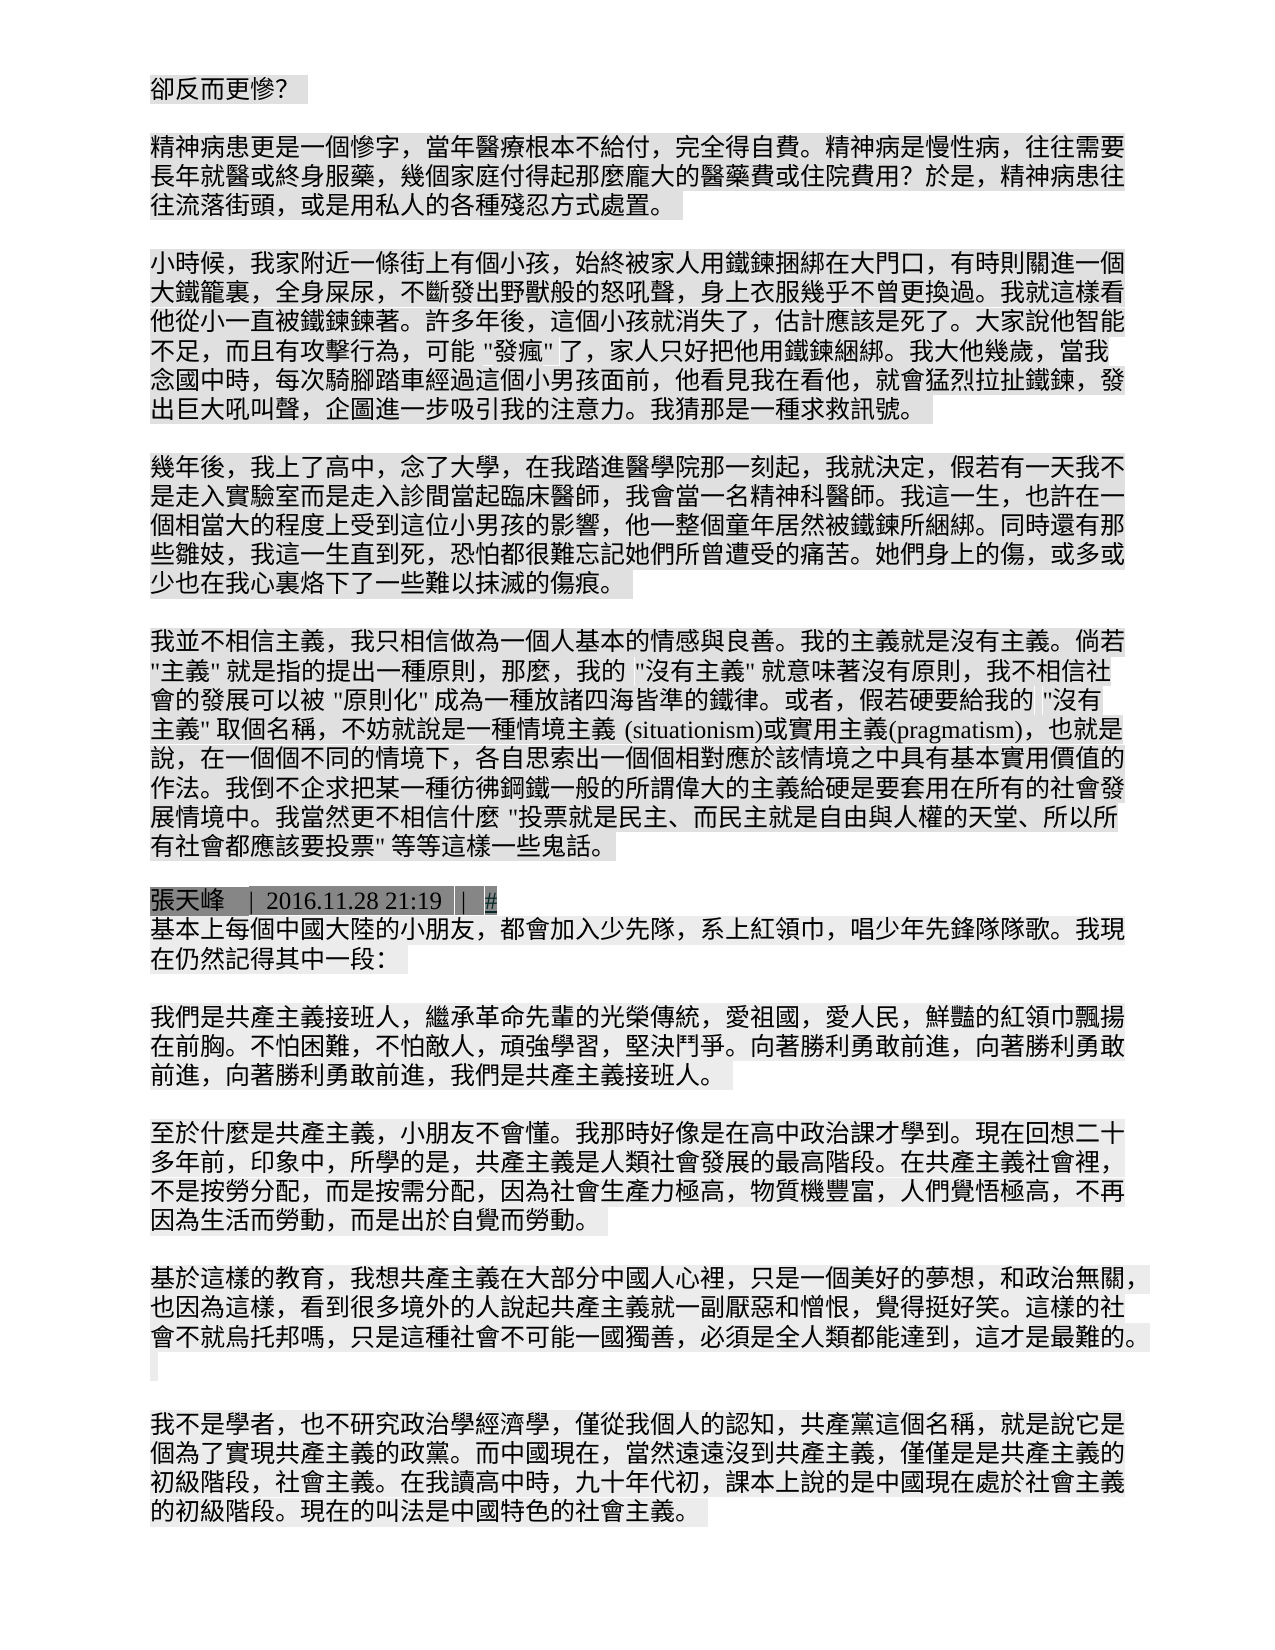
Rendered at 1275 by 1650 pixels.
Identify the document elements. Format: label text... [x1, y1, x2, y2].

text 基本上每個中國大陸的小朋友，都會加入少先隊，系上紅領巾，唱少年先鋒隊隊歌。我現在仍然記得其中一段： 我們是共產主義接班人，繼承革命先輩的光榮傳統，愛祖國，愛人民，鮮豔的紅領巾飄揚在前胸。不怕困難，不怕敵人，頑強學習，堅決鬥爭。向著勝利勇敢前進，向著勝利勇敢前進，向著勝利勇敢前進，我們是共產主義接班人。 至於什麼是共產主義，小朋友不會懂。我那時好像是在高中政治課才學到。現在回想二十多年前，印象中，所學的是，共產主義是人類社會發展的最高階段。在共產主義社會裡，不是按勞分配，而是按需分配，因為社會生產力極高，物質機豐富，人們覺悟極高，不再因為生活而勞動，而是出於自覺而勞動。 基於這樣的教育，我想共產主義在大部分中國人心裡，只是一個美好的夢想，和政治無關，也因為這樣，看到很多境外的人說起共產主義就一副厭惡和憎恨，覺得挺好笑。這樣的社會不就烏托邦嗎，只是這種社會不可能一國獨善，必須是全人類都能達到，這才是最難的。 我不是學者，也不研究政治學經濟學，僅從我個人的認知，共產黨這個名稱，就是說它是個為了實現共產主義的政黨。而中國現在，當然遠遠沒到共產主義，僅僅是是共產主義的初級階段，社會主義。在我讀高中時，九十年代初，課本上說的是中國現在處於社會主義的初級階段。現在的叫法是中國特色的社會主義。 很多人認為中國特色社會主義，關鍵詞在中國特色，因為中國已經資本主義了，只是不好明說，弄了個中國特色來忽悠一下大家。我反倒不這麼認為，我覺得中國不是資本主義。因為中國仍然是以國有經濟為主，中國仍然是土地國有，中國也不是資產階級執政。 國有經濟為主，意味國家仍然是由政府主導經濟發展，土地國有，意味中國不會由少數人壟斷土地，尤其像中國這樣農村人口佔多數的國家，土地國有就避免資本購併土地出現大部分農民沒有土地的狀況，就像印度那樣。所以我是贊成土地國有的（即使我買的房子只有七十年使用權，但我並不擔心七十年後會被充公，而且現在也在研究準備出台使用權滿後的延續辦法）。 而最重要一點，不是資產階級執政，中國就不會像美國那樣，不管怎麼宣稱民主的普世價值，執政者也只是為了滿足背後支持它的財團利益而已。 約莫十年前，我曾經對共產黨很悲觀，因為工作關係，我接觸過上至副省級下到科級的黨員，除了少數一兩個離退休老領導，身上仍有毛澤東那一代中共元老的那種風骨之外，其他的都是各種貪污腐敗以權謀私，只要手裡有權，家屬一定有錢。毛澤東曾說過，糖衣砲彈終究是會打倒共產黨的。不幸言中。我在想，這些黨員，其實才是真正想中國民主化的人，因為只有那樣，他們的財富才能漂白，說不定還能搖身一變成為什麼議員之類的。但中國現階段要是民主了，我看離成為美國的傀儡也就不遠了。 幸好，中共八千萬的黨員，足夠龐大，內部各種路線各種勢力纏鬥，最終還是出現了自我糾錯的跡象。習近平，作為紅二代，輔以相似背景的王岐山，能夠從嚴治黨，這是中國之幸。習的反腐，剛開始被認為是一陣風，刮過就算，但我就從廣州這裡觀察，絕對不是。不管省市廳局各個層級官員，都紛紛落馬，連我的同學，僅僅基層的科級幹部，前不久也因受賄被抓，另一個從商的同學也因行賄被抓。現在中共的反腐並沒有減弱，而是趨向制度化。 由此，我對中國又有了信心。雖然還是有各種問題，但起碼是在朝好的方向在走。一帶一路的實施也為未來發展注入強大動力。只要中國不走美國的路，堅持和平發展，大家一起賺錢，那就是世界之幸。 以上，是看了陳真醫師說中國不是共產主義，突然有感而發。就羅哩羅嗦寫了一堆，第一次冒泡發帖，望包涵。至於前面Kevin兄說的一些內容，太過意識形態，並且已經偏離事實，只能說完全不贊成。 [150, 916, 1125, 1555]
text 張天峰 | 2016.11.28 21:19 | # [150, 886, 1125, 916]
text 張先生說得很好，基本上我都認同，只是表達方式不一樣。倘若用我的方式來表達，我會說，我對祖國的內政很不滿。比方說，在一個共產主義也好、社會主義也罷的國家中，基本醫療與教育以及吃、住等生存問題，難道不是一種理當最為優先的政策方向？但就以醫療為例，常聽居住在大陸的台灣人提起在大陸就醫的恐怖，不但費用昂貴，而且亂打針亂開藥亂做一堆檢查，醫療品質普遍很差。但是，你看古巴，在美國幾十年的禁運與經濟制裁下那麼窮，跟大陸之經濟實力根本完全不能比，但古巴的醫療水平以及人民所受到的醫療照護，卻與所謂西方先進國家無異，甚至有過之無不及。從一些公衛指標例如新生兒死亡率，就能看得出來。教育也是，普及率非常高。大陸則不然，貧與富簡直兩個世界。 當然，唯一讓我釋懷的是，不滿雖不滿，但祖國很明顯在持續改善與進步中。就像一個考試考30分的學生，成績固然令人難以恭維，但他進步很快，而且一年比一年好，於是，我們彷彿看到了一個更好的未來，因此也就願意忍耐一個依然十分糟糕的現狀。 台灣人通常在內政上對於大陸有著一種優越感。這種優越感可以理解，但若把它視為一種 "本質上" 的優越，那就胡扯了。事實上，兩岸半斤八兩，誰也別笑誰。比方說，台灣曾經歷所謂經濟奇蹟的高速發展階段，直到八零年代，每天都還是會聽到所謂 "台灣錢淹腳目" 的這樣一種高度自滿，意即台灣真是錢多到滿地都是。可是，你看，在那樣一種所謂經濟奇蹟中，在那樣一種錢多到連走路都會被錢給絆倒的社會發展階段中，弱勢者卻依然弱勢，甚至因為貧富差距的擴大，處境比過去還更慘。 比方說，我在1988-1989年寫作 "台灣兒童人權報告" 的八零年代末期，每年光是因為沒有錢就醫而放棄醫療致死致殘的小孩子，就高達五千多人。這些小孩並非罹患絕症，大多數都是可以治癒的病，但是，在那個所謂經濟奇蹟的年代竟然沒有兒童保險，許多家長根本付不起醫療費，特別是一些慢性病或先天重症兒童，只好任其自生自滅。 我那時候提出這些問題，雖然在政治上為我個人招來慘烈而痛苦的政治報復與懲罰，但是，當年即便是一個非常忠黨愛國、敵視黨外的人，都很難不對我所提出的那些問題感到悲痛。不光是兒童無錢就醫的慘況，還有後來為我招來更大叛國罪名的數萬雛妓問題，其中原住民少女更是主要的受害者；由黑白兩道所經營的人口販子非常猖狂，完全橫行無阻，超越法律之上。比方說，以各種極其殘忍恐怖的方式毆打、凌虐少女甚至十歲以下的女童，包括電擊或各種我實在不想再提起、一提起我會心酸的肉體凌虐方式，以防止其逃走。 其它還有童工、流浪兒童以及兒童虐待等等一大堆問題，但在當年的所謂經濟奇蹟社會中，這些問題不但從未被正視，而且成為一種政治禁忌。可是，當年的國民黨不是整天喊三民主義嗎？國父不是說民生主義就是共產主義嗎？共產主義不是應該要照顧每個人的生命基本需求嗎？怎麼反而經濟越發展，兒童，特別是貧窮兒童或是少數民族的兒童之處境遭遇卻反而更慘？ 精神病患更是一個慘字，當年醫療根本不給付，完全得自費。精神病是慢性病，往往需要長年就醫或終身服藥，幾個家庭付得起那麼龐大的醫藥費或住院費用？於是，精神病患往往流落街頭，或是用私人的各種殘忍方式處置。 小時候，我家附近一條街上有個小孩，始終被家人用鐵鍊捆綁在大門口，有時則關進一個大鐵籠裏，全身屎尿，不斷發出野獸般的怒吼聲，身上衣服幾乎不曾更換過。我就這樣看他從小一直被鐵鍊鍊著。許多年後，這個小孩就消失了，估計應該是死了。大家說他智能不足，而且有攻擊行為，可能 "發瘋" 了，家人只好把他用鐵鍊綑綁。我大他幾歲，當我念國中時，每次騎腳踏車經過這個小男孩面前，他看見我在看他，就會猛烈拉扯鐵鍊，發出巨大吼叫聲，企圖進一步吸引我的注意力。我猜那是一種求救訊號。 幾年後，我上了高中，念了大學，在我踏進醫學院那一刻起，我就決定，假若有一天我不是走入實驗室而是走入診間當起臨床醫師，我會當一名精神科醫師。我這一生，也許在一個相當大的程度上受到這位小男孩的影響，他一整個童年居然被鐵鍊所綑綁。同時還有那些雛妓，我這一生直到死，恐怕都很難忘記她們所曾遭受的痛苦。她們身上的傷，或多或少也在我心裏烙下了一些難以抹滅的傷痕。 我並不相信主義，我只相信做為一個人基本的情感與良善。我的主義就是沒有主義。倘若 "主義" 就是指的提出一種原則，那麼，我的 "沒有主義" 就意味著沒有原則，我不相信社會的發展可以被 "原則化" 成為一種放諸四海皆準的鐵律。或者，假若硬要給我的 "沒有主義" 取個名稱，不妨就說是一種情境主義 (situationism)或實用主義(pragmatism)，也就是說，在一個個不同的情境下，各自思索出一個個相對應於該情境之中具有基本實用價值的作法。我倒不企求把某一種彷彿鋼鐵一般的所謂偉大的主義給硬是要套用在所有的社會發展情境中。我當然更不相信什麼 "投票就是民主、而民主就是自由與人權的天堂、所以所有社會都應該要投票" 等等這樣一些鬼話。 [150, 75, 1125, 861]
